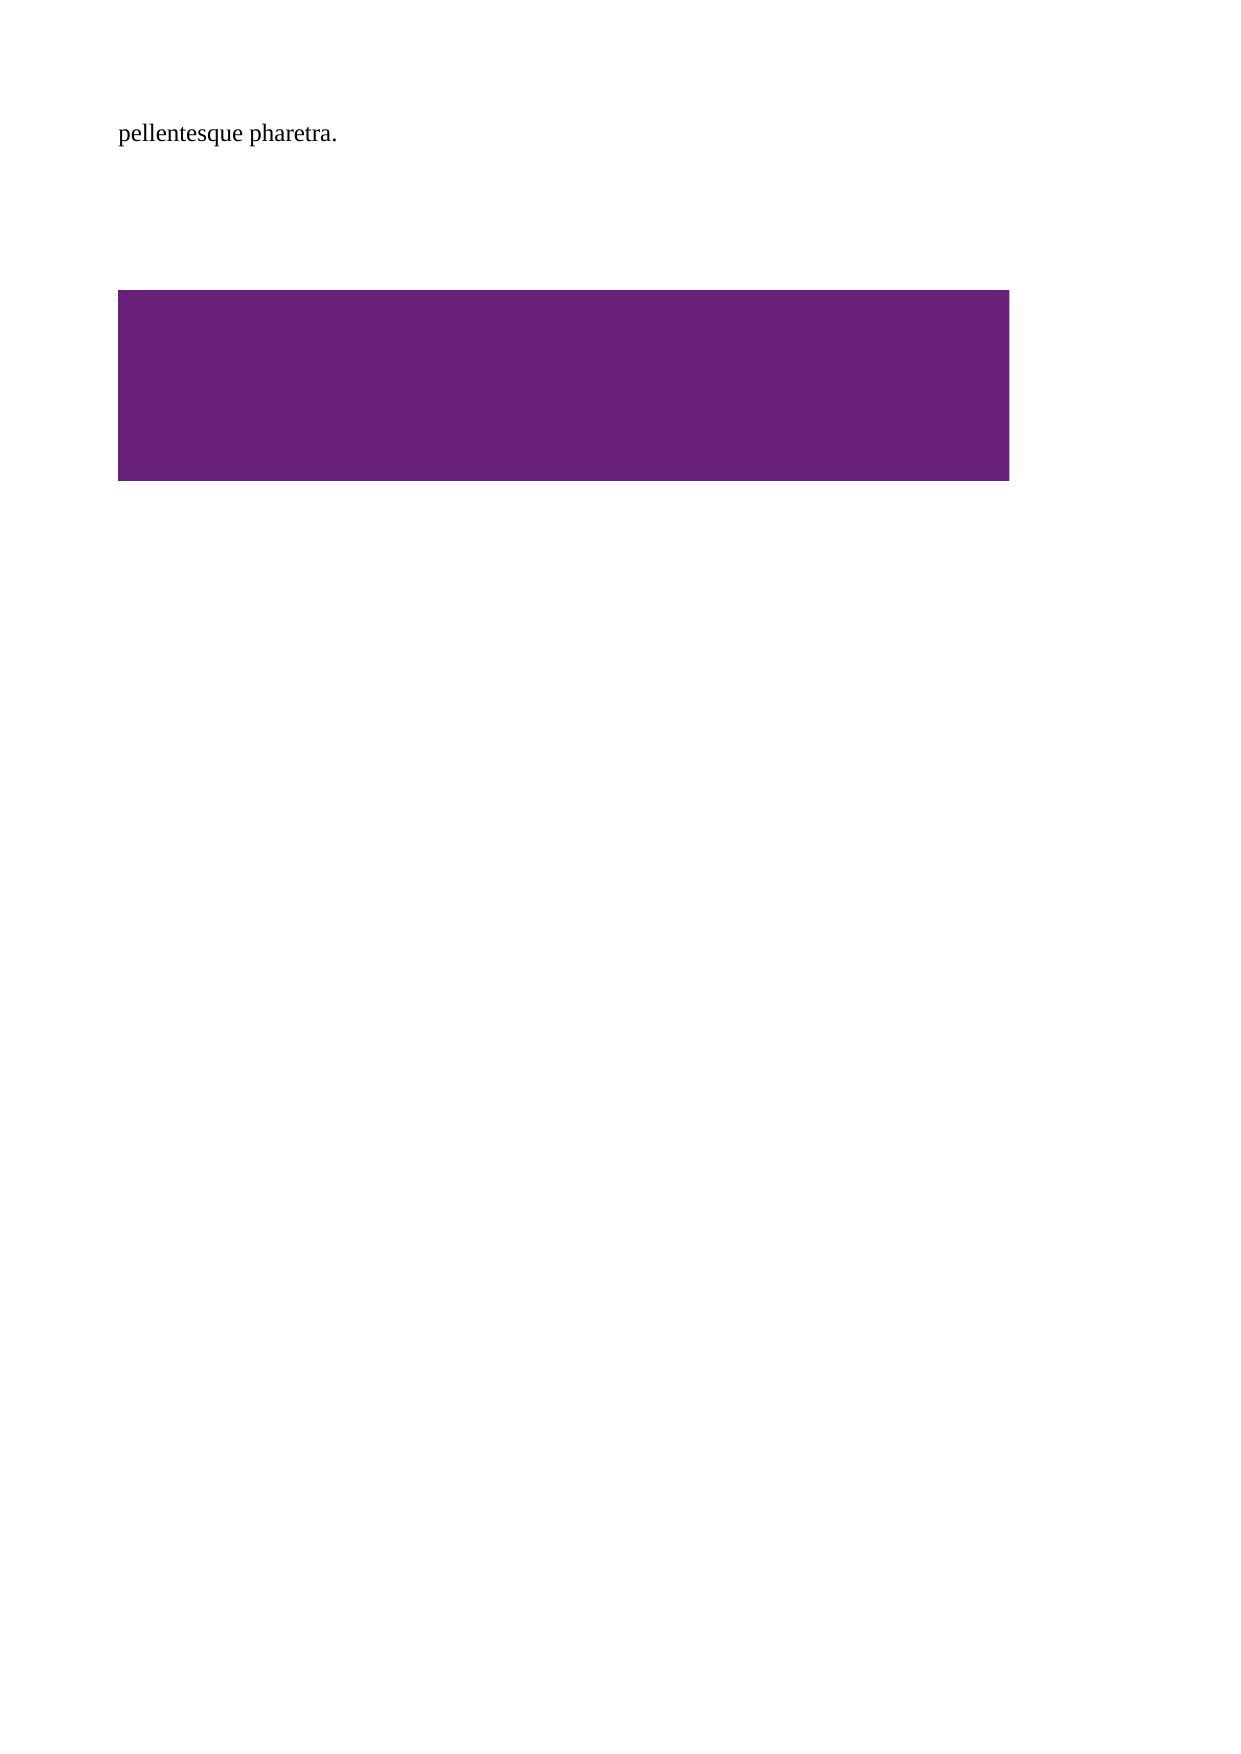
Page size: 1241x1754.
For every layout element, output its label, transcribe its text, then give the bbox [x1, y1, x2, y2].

picture [118, 290, 1010, 481]
text pellentesque pharetra. [118, 118, 1122, 480]
